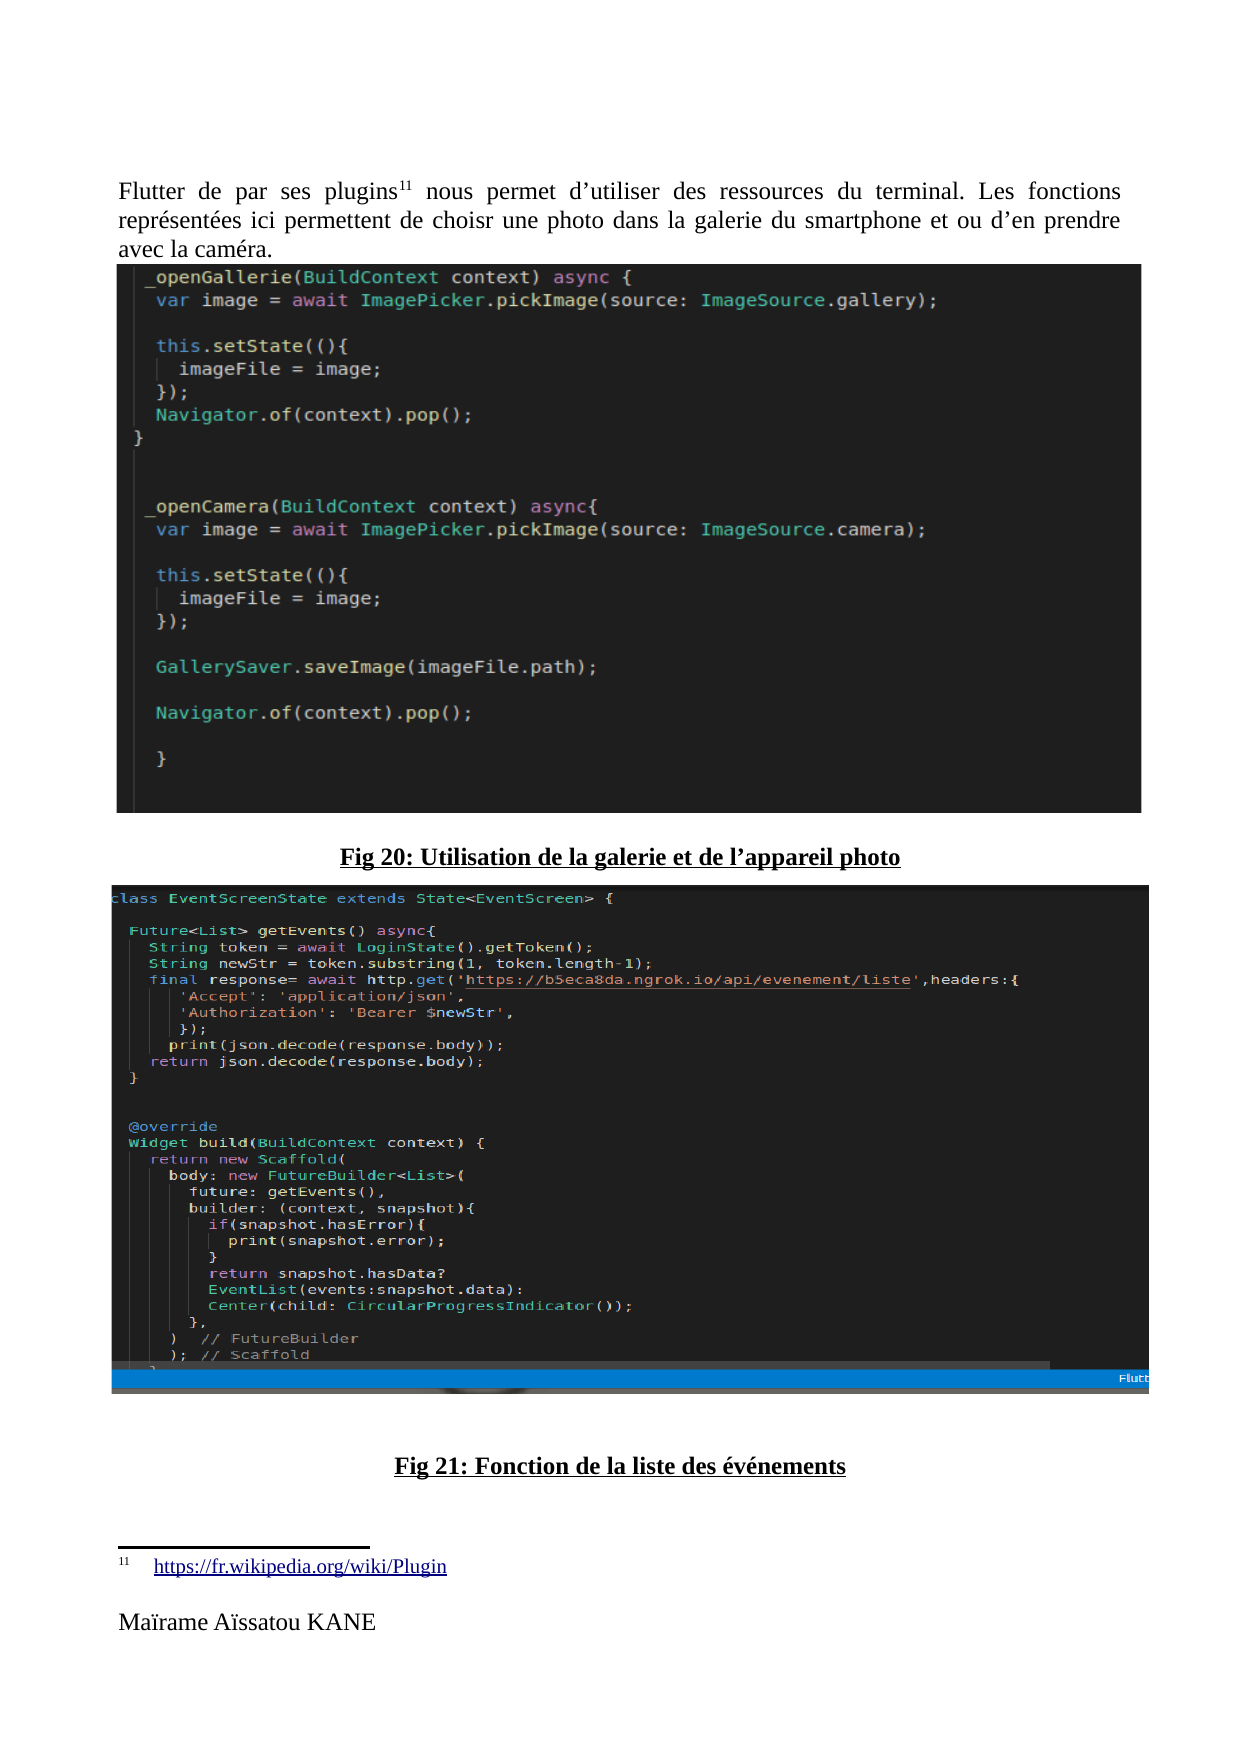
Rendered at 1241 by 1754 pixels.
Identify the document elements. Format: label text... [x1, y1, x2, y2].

list Fig 20: Utilisation de la galerie et de l’appareil photo [118, 842, 1122, 870]
picture [111, 885, 1149, 1394]
text https://fr.wikipedia.org/wiki/Plugin [118, 1553, 1122, 1578]
list Flutter de par ses plugins nous permet d’utiliser des ressources du terminal. Les fonctions représentées ici permettent de choisr une photo dans la galerie du smartphone et ou d’en prendre avec la caméra. [118, 176, 1122, 263]
picture [116, 264, 1142, 813]
list Fig 21: Fonction de la liste des événements [118, 1451, 1122, 1480]
